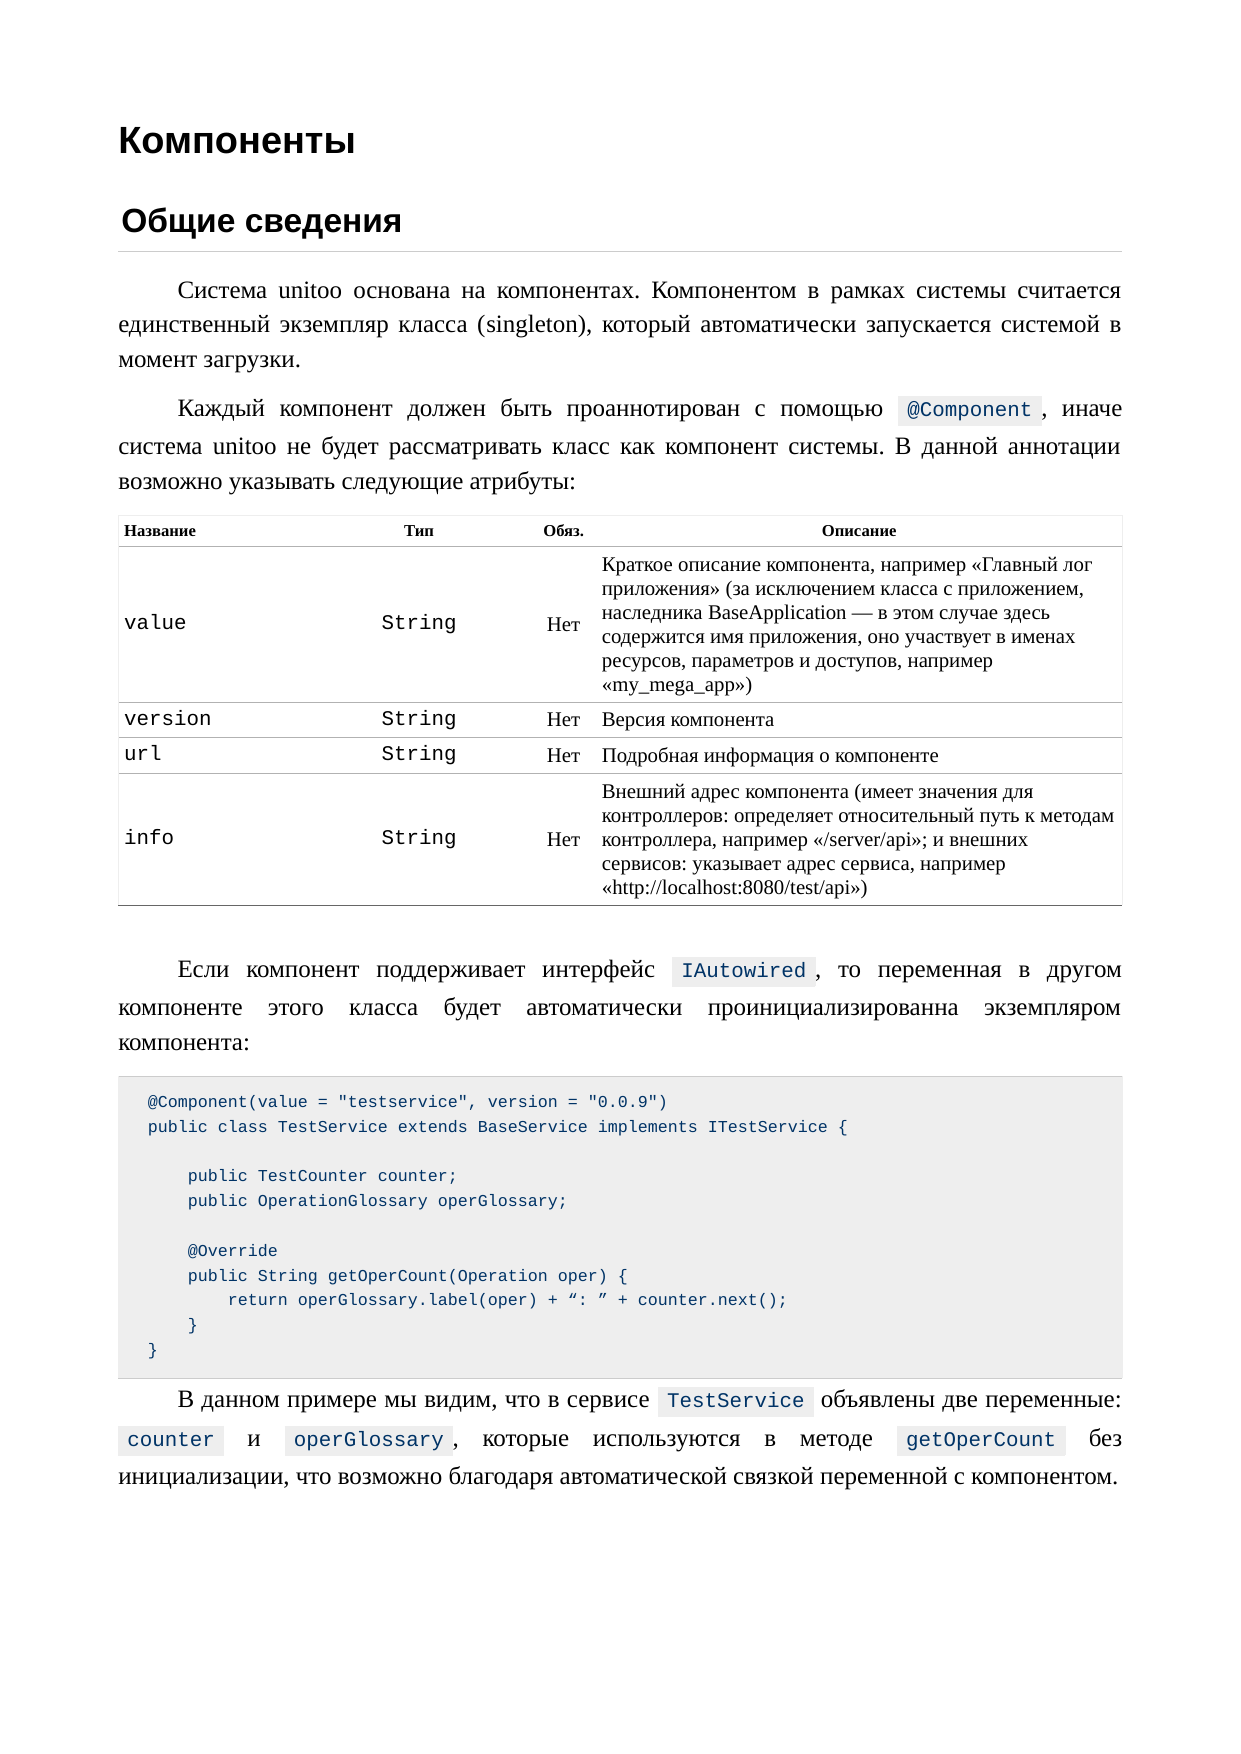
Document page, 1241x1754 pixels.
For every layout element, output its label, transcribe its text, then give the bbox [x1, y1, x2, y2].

table_cell Нет [531, 774, 596, 905]
table_header Тип [307, 516, 531, 546]
table_cell Нет [531, 703, 596, 737]
table_cell Версия компонента [596, 703, 1122, 737]
table_cell version [119, 703, 307, 737]
text public class TestService extends BaseService implements ITestService { [119, 1101, 1122, 1125]
table_cell info [119, 774, 307, 905]
table_cell url [119, 738, 307, 773]
table_cell Нет [531, 547, 596, 702]
subtitle Общие сведения [118, 198, 1122, 251]
text } [119, 1299, 1122, 1324]
table_cell Внешний адрес компонента (имеет значения для контроллеров: определяет относительный путь к методам контроллера, например «/server/api»; и внешних сервисов: указывает адрес сервиса, например «http://localhost:8080/test/api») [596, 774, 1122, 905]
text @Override [119, 1224, 1122, 1249]
text Система unitoo основана на компонентах. Компонентом в рамках системы считается единственный экземпляр класса (singleton), который автоматически запускается системой в момент загрузки. [118, 275, 1122, 373]
table_header Название [119, 516, 307, 546]
text Каждый компонент должен быть проаннотирован с помощью @Component, иначе система unitoo не будет рассматривать класс как компонент системы. В данной аннотации возможно указывать следующие атрибуты: [118, 393, 1122, 494]
text public String getOperCount(Operation oper) { [119, 1249, 1122, 1274]
text В данном примере мы видим, что в сервисе TestService объявлены две переменные: counter и operGlossary, которые используются в методе getOperCount без инициализации, что возможно благодаря автоматической связкой переменной с компонентом. [118, 1384, 1122, 1490]
table_cell String [307, 738, 531, 773]
text @Component(value = "testservice", version = "0.0.9") [119, 1077, 1122, 1101]
text } [119, 1324, 1122, 1378]
table_cell String [307, 774, 531, 905]
text Если компонент поддерживает интерфейс IAutowired, то переменная в другом компоненте этого класса будет автоматически проинициализированна экземпляром компонента: [118, 954, 1122, 1055]
table_cell value [119, 547, 307, 702]
table_header Описание [596, 516, 1122, 546]
table_header Обяз. [531, 516, 596, 546]
subtitle Компоненты [118, 118, 1122, 162]
table_cell Подробная информация о компоненте [596, 738, 1122, 773]
table_cell Нет [531, 738, 596, 773]
table_cell String [307, 703, 531, 737]
text return operGlossary.label(oper) + “: ” + counter.next(); [119, 1274, 1122, 1299]
text public OperationGlossary operGlossary; [119, 1175, 1122, 1200]
table_cell Краткое описание компонента, например «Главный лог приложения» (за исключением класса с приложением, наследника BaseApplication — в этом случае здесь содержится имя приложения, оно участвует в именах ресурсов, параметров и доступов, например «my_mega_app») [596, 547, 1122, 702]
table_cell String [307, 547, 531, 702]
text public TestCounter counter; [119, 1150, 1122, 1175]
